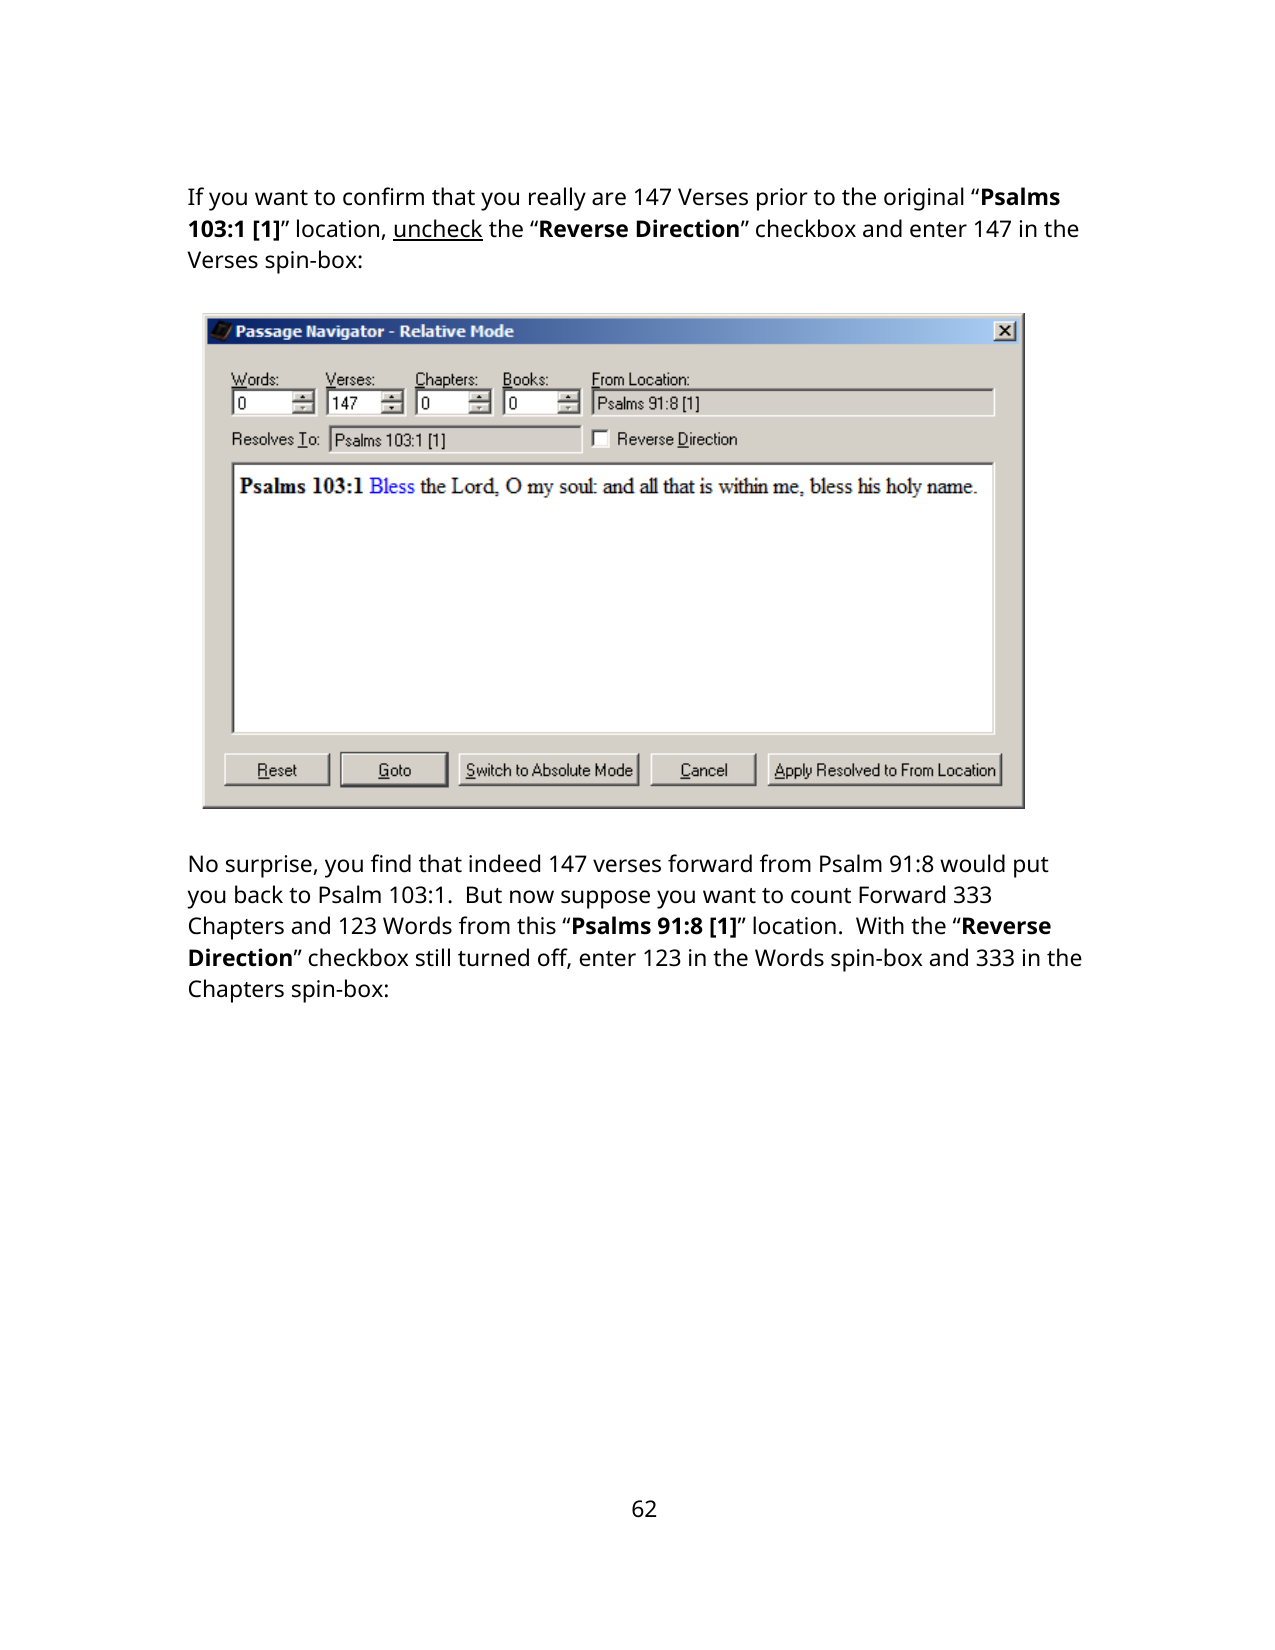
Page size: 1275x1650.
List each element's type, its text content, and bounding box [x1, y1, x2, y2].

picture [202, 313, 1025, 809]
text If you want to confirm that you really are 147 Verses prior to the original “Psalms 103:1 [1]” location, uncheck the “Reverse Direction” checkbox and enter 147 in the Verses spin-box: [187, 181, 1087, 275]
text No surprise, you find that indeed 147 verses forward from Psalm 91:8 would put you back to Psalm 103:1. But now suppose you want to count Forward 333 Chapters and 123 Words from this “Psalms 91:8 [1]” location. With the “Reverse Direction” checkbox still turned off, enter 123 in the Words spin-box and 333 in the Chapters spin-box: [187, 848, 1087, 1004]
